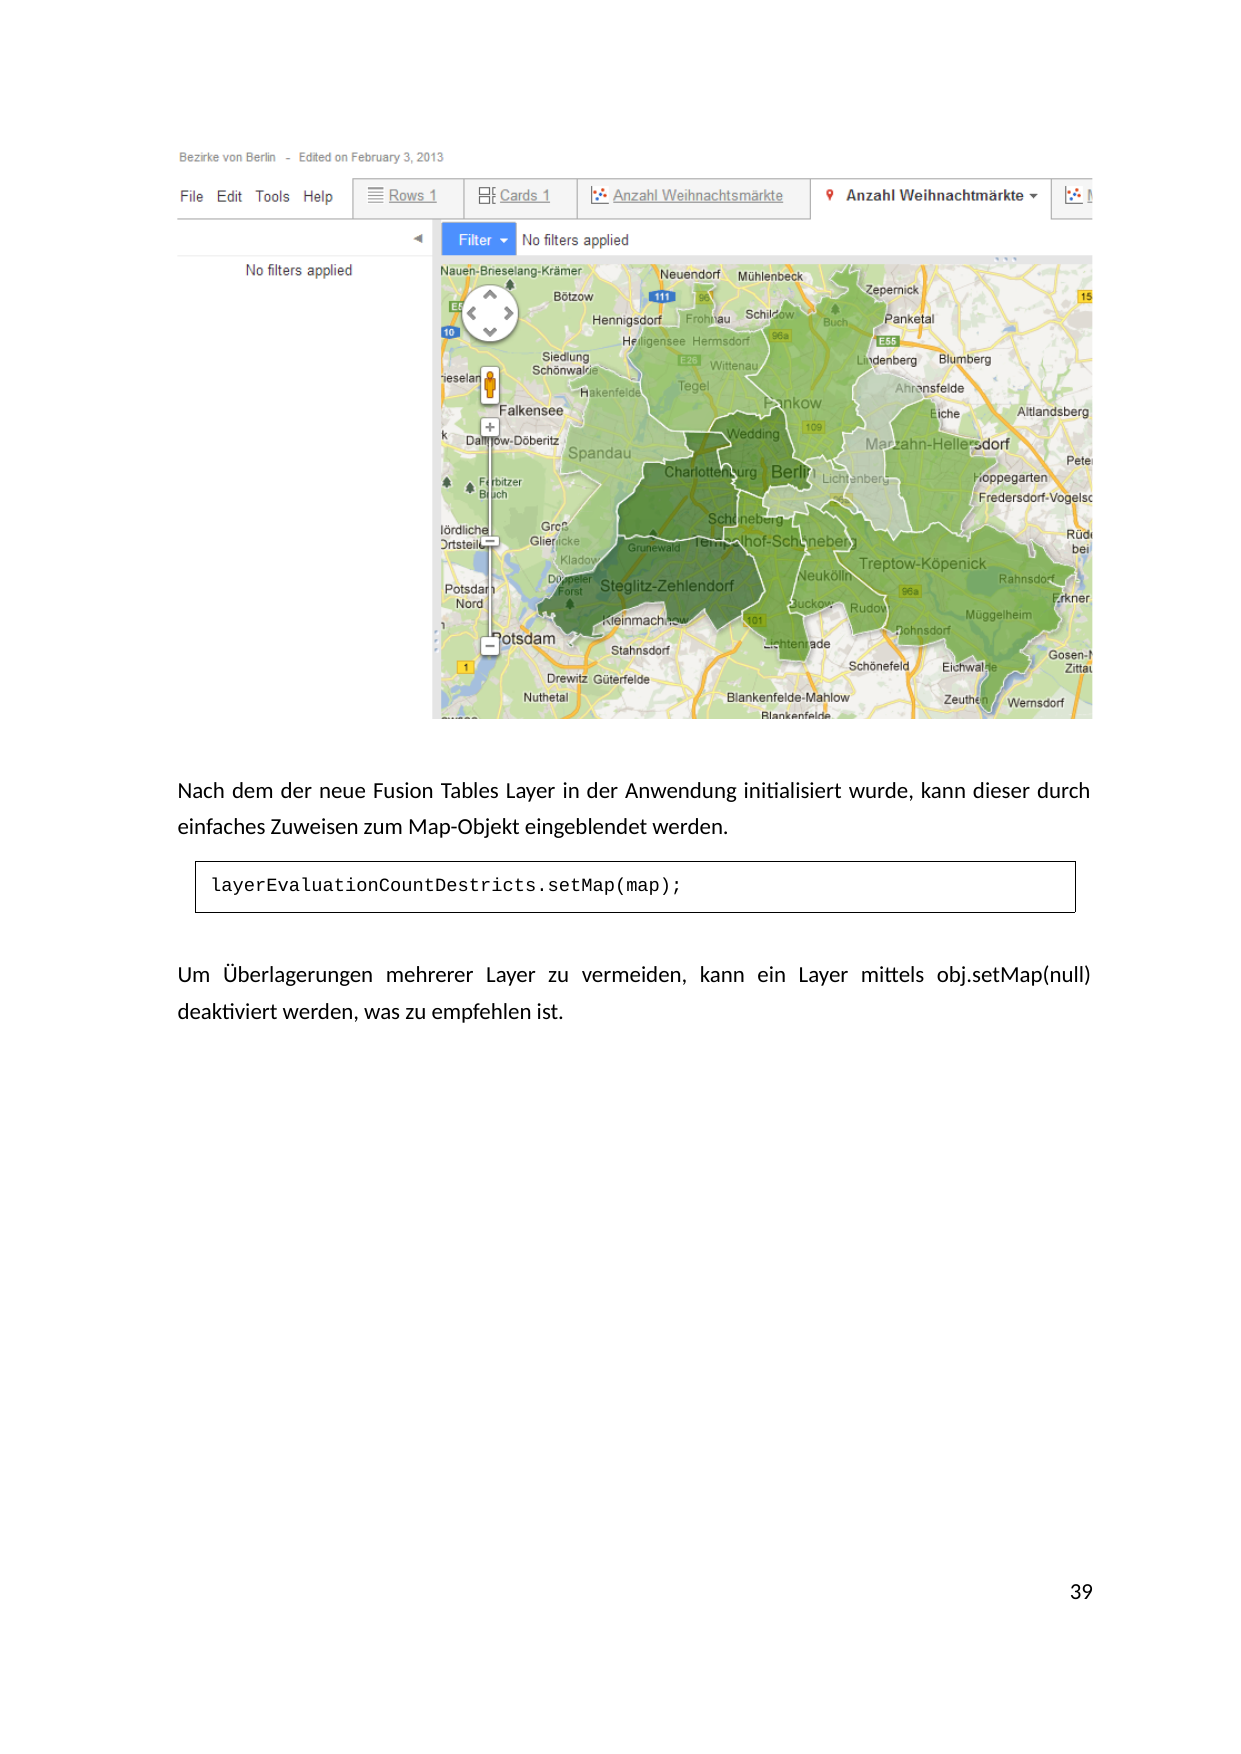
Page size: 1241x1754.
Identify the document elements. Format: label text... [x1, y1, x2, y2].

text Um Überlagerungen mehrerer Layer zu vermeiden, kann ein Layer mittels obj.setMap(null) deaktiviert werden, was zu empfehlen ist. [177, 924, 1093, 1025]
text layerEvaluationCountDestricts.setMap(map); [196, 862, 1075, 912]
text Nach dem der neue Fusion Tables Layer in der Anwendung initialisiert wurde, kann dieser durch einfaches Zuweisen zum Map-Objekt eingeblendet werden. [177, 776, 1093, 841]
